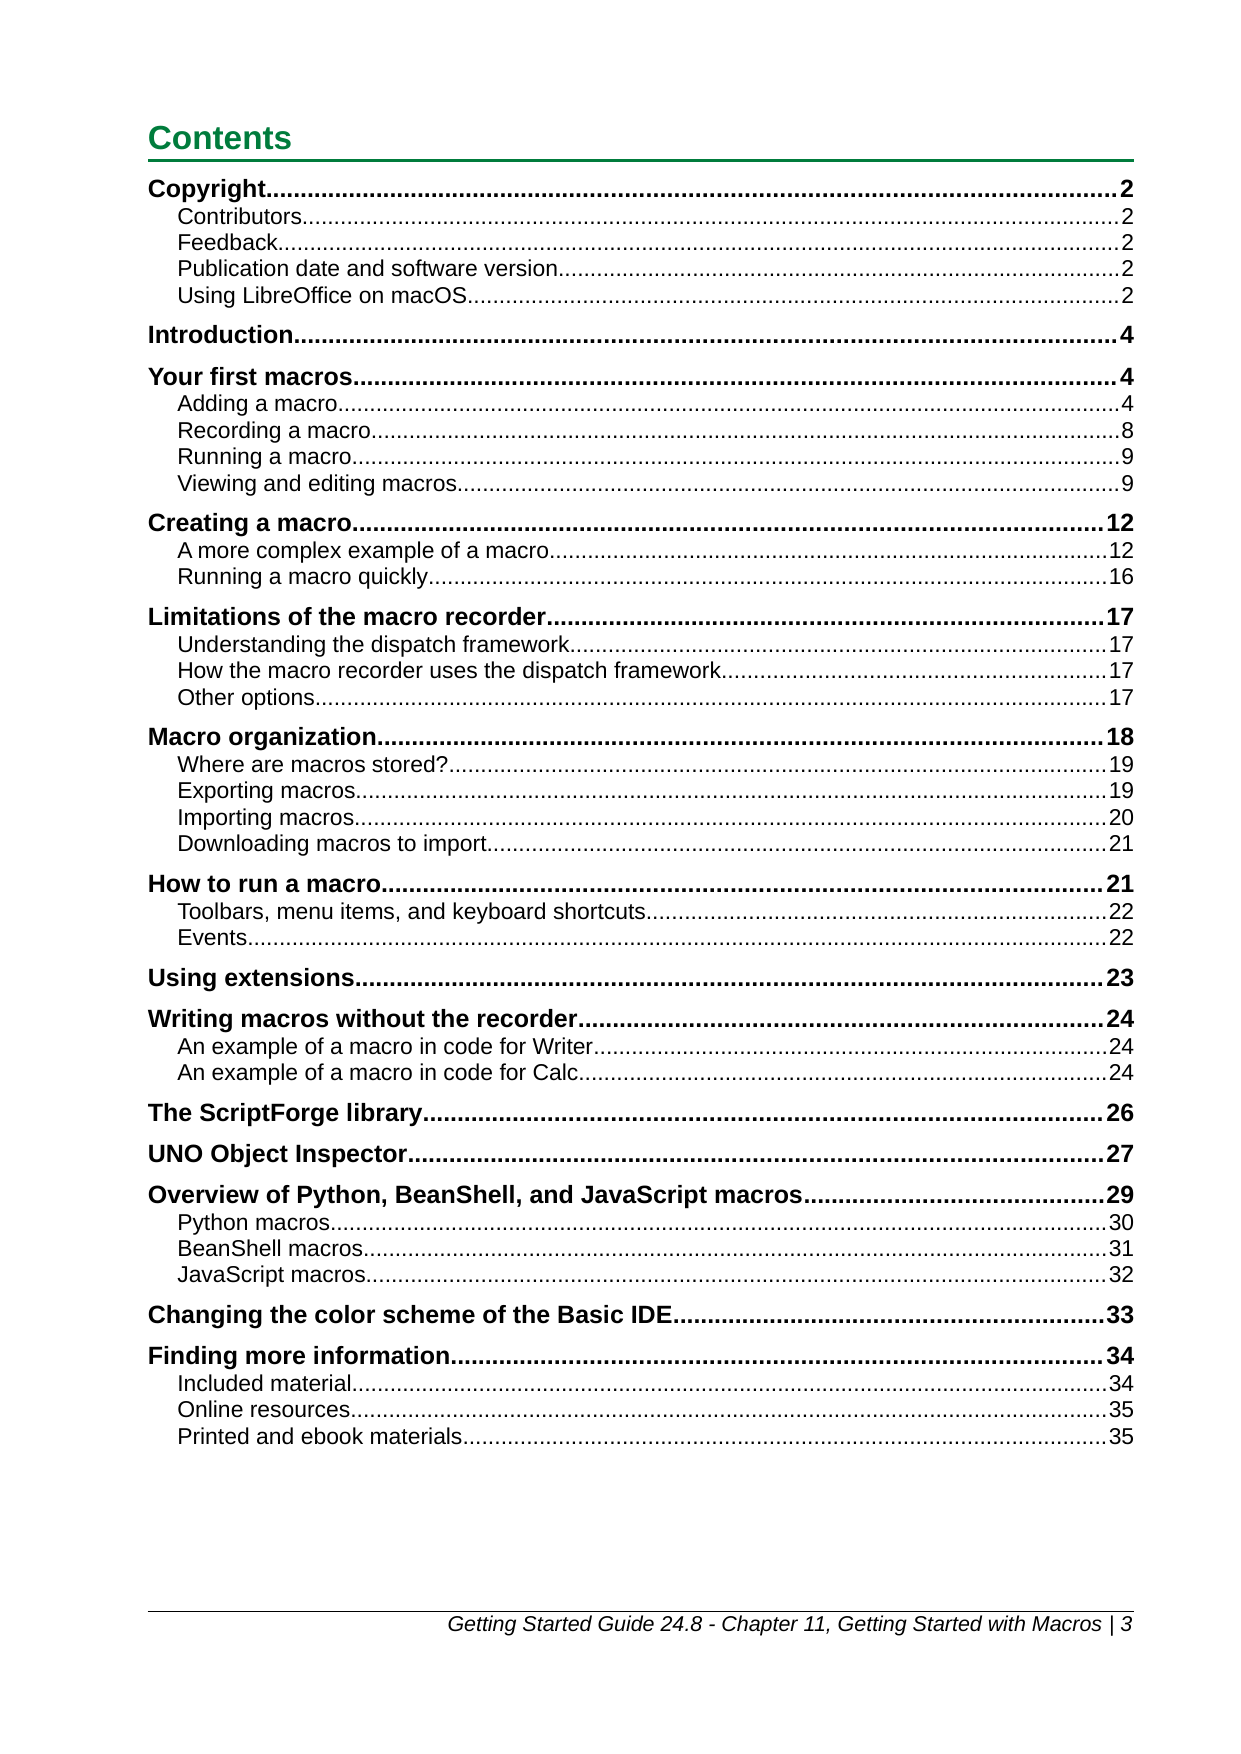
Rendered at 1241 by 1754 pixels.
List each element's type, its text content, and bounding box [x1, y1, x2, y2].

text Publication date and software version 2 [177, 255, 1134, 282]
text Importing macros 20 [177, 804, 1134, 830]
text How the macro recorder uses the dispatch framework 17 [177, 657, 1134, 683]
text Creating a macro 12 [148, 508, 1134, 537]
text UNO Object Inspector 27 [148, 1139, 1134, 1168]
text Macro organization 18 [148, 722, 1134, 751]
text Changing the color scheme of the Basic IDE 33 [148, 1300, 1134, 1329]
text Online resources 35 [177, 1396, 1134, 1423]
text Feedback 2 [177, 229, 1134, 255]
text Using extensions 23 [148, 963, 1134, 991]
text Python macros 30 [177, 1209, 1134, 1235]
text A more complex example of a macro 12 [177, 537, 1134, 563]
text Adding a macro 4 [177, 390, 1134, 417]
text Running a macro quickly 16 [177, 563, 1134, 590]
text Where are macros stored? 19 [177, 751, 1134, 777]
text The ScriptForge library 26 [148, 1098, 1134, 1126]
text Other options 17 [177, 683, 1134, 710]
text BeanShell macros 31 [177, 1235, 1134, 1261]
text Recording a macro 8 [177, 417, 1134, 443]
text An example of a macro in code for Writer 24 [177, 1033, 1134, 1059]
text Introduction 4 [148, 321, 1134, 349]
text Understanding the dispatch framework 17 [177, 631, 1134, 657]
text Contributors 2 [177, 203, 1134, 229]
text Writing macros without the recorder 24 [148, 1004, 1134, 1033]
text Running a macro 9 [177, 443, 1134, 469]
text Viewing and editing macros 9 [177, 469, 1134, 496]
text How to run a macro 21 [148, 869, 1134, 898]
text Toolbars, menu items, and keyboard shortcuts 22 [177, 898, 1134, 924]
text Using LibreOffice on macOS 2 [177, 282, 1134, 308]
text An example of a macro in code for Calc 24 [177, 1059, 1134, 1085]
text Events 22 [177, 924, 1134, 950]
text Limitations of the macro recorder 17 [148, 602, 1134, 631]
text Downloading macros to import 21 [177, 830, 1134, 856]
text Included material 34 [177, 1370, 1134, 1396]
text JavaScript macros 32 [177, 1261, 1134, 1288]
text Exporting macros 19 [177, 777, 1134, 804]
text Overview of Python, BeanShell, and JavaScript macros 29 [148, 1180, 1134, 1209]
text Copyright 2 [148, 174, 1134, 203]
text Finding more information 34 [148, 1341, 1134, 1370]
text Your first macros 4 [148, 362, 1134, 390]
text Printed and ebook materials 35 [177, 1423, 1134, 1449]
subtitle Contents [148, 118, 1134, 159]
